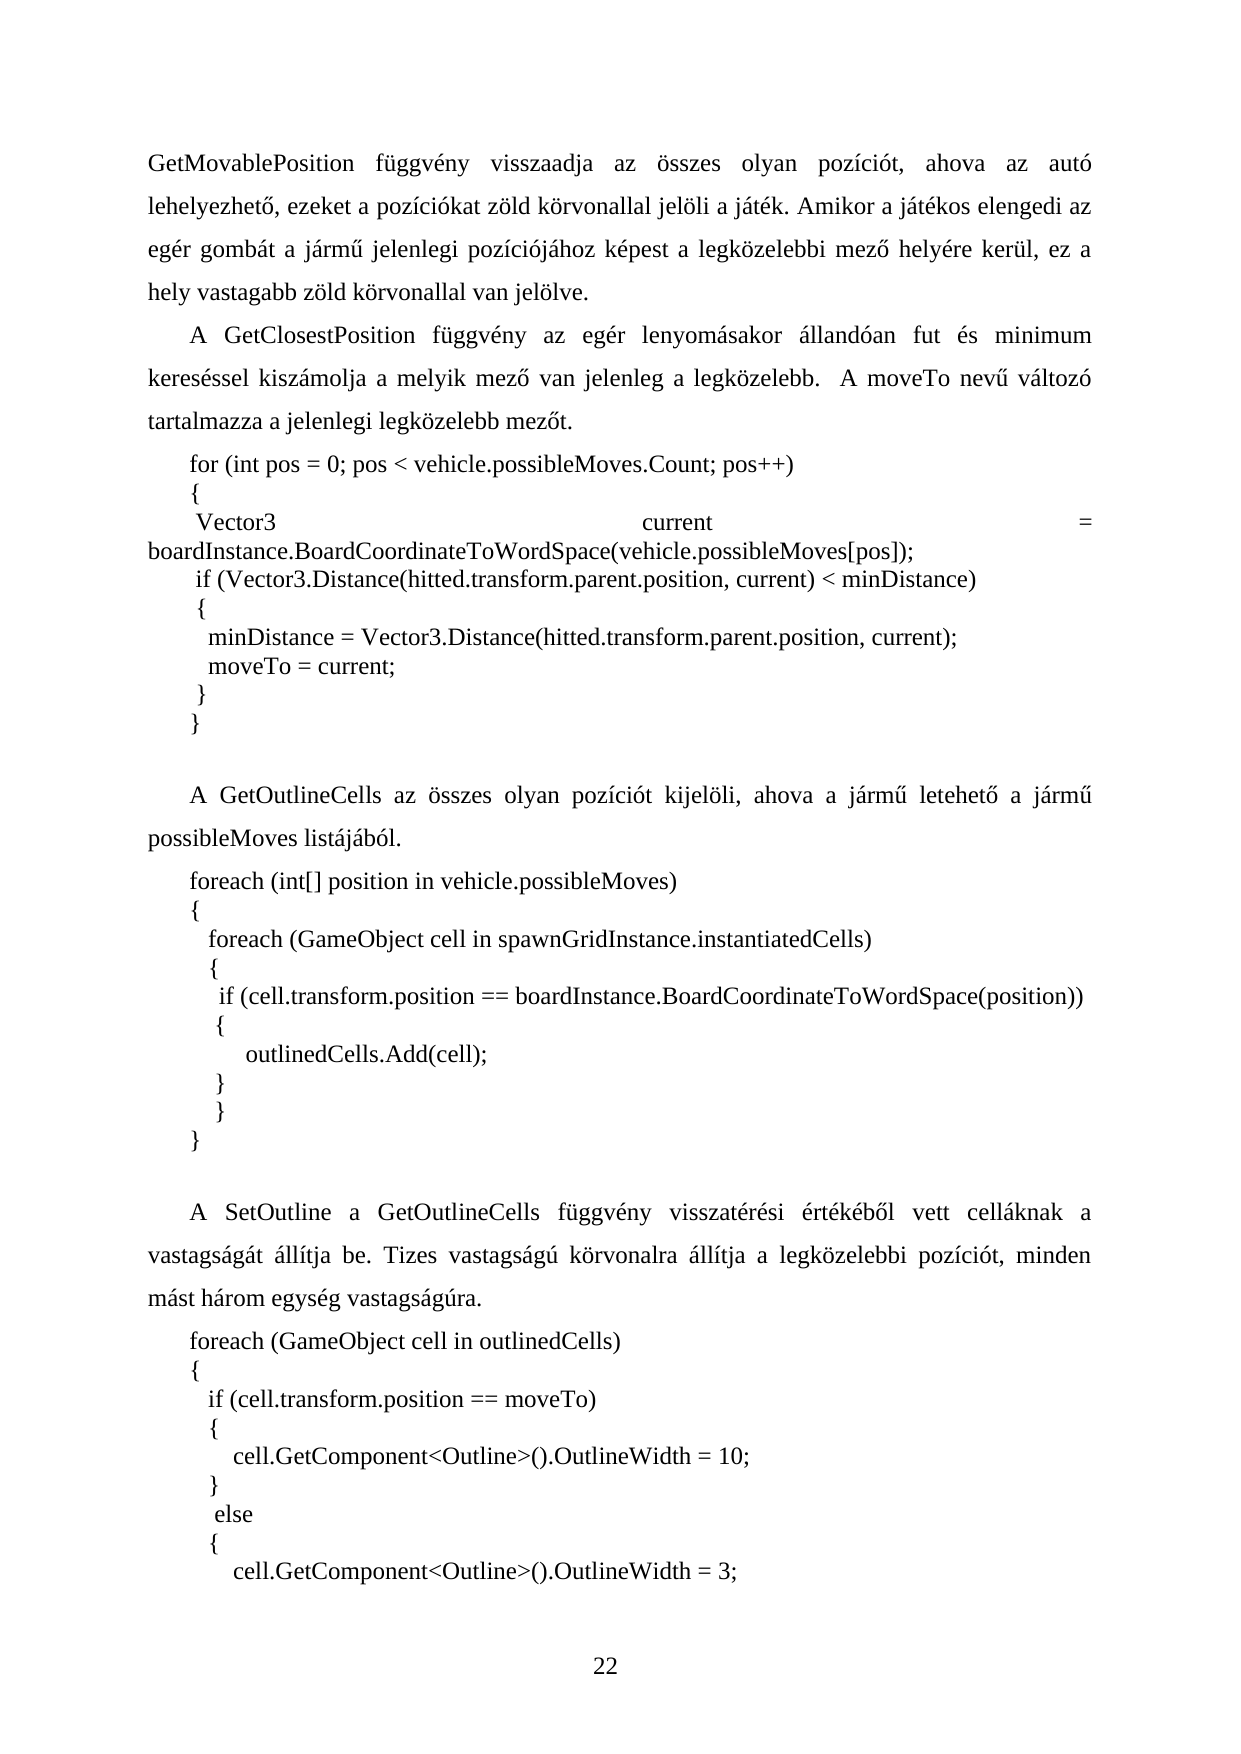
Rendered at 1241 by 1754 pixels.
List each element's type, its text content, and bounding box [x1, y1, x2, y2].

text Vector3 current = boardInstance.BoardCoordinateToWordSpace(vehicle.possibleMoves[pos]); [148, 507, 1092, 564]
text } [148, 1068, 1092, 1096]
text { [148, 1355, 1092, 1384]
text { [148, 1413, 1092, 1441]
text outlinedCells.Add(cell); [148, 1039, 1092, 1068]
text { [148, 593, 1092, 622]
text cell.GetComponent<Outline>().OutlineWidth = 10; [148, 1441, 1092, 1470]
text if (cell.transform.position == boardInstance.BoardCoordinateToWordSpace(position)) [148, 981, 1092, 1010]
text } [148, 708, 1092, 737]
text minDistance = Vector3.Distance(hitted.transform.parent.position, current); [148, 622, 1092, 651]
text } [148, 1470, 1092, 1499]
text } [148, 679, 1092, 708]
text foreach (int[] position in vehicle.possibleMoves) [148, 866, 1092, 895]
text moveTo = current; [148, 651, 1092, 679]
text cell.GetComponent<Outline>().OutlineWidth = 3; [148, 1556, 1092, 1585]
text A GetOutlineCells az összes olyan pozíciót kijelöli, ahova a jármű letehető a jármű possibleMoves listájából. [148, 780, 1092, 852]
text { [148, 1010, 1092, 1039]
text A SetOutline a GetOutlineCells függvény visszatérési értékéből vett celláknak a vastagságát állítja be. Tizes vastagságú körvonalra állítja a legközelebbi pozíciót, minden mást három egység vastagságúra. [148, 1197, 1092, 1312]
text else [148, 1499, 1092, 1528]
text for (int pos = 0; pos < vehicle.possibleMoves.Count; pos++) [148, 449, 1092, 478]
text { [148, 478, 1092, 507]
text A GetClosestPosition függvény az egér lenyomásakor állandóan fut és minimum kereséssel kiszámolja a melyik mező van jelenleg a legközelebb. A moveTo nevű változó tartalmazza a jelenlegi legközelebb mezőt. [148, 320, 1092, 435]
text } [148, 1125, 1092, 1154]
text GetMovablePosition függvény visszaadja az összes olyan pozíciót, ahova az autó lehelyezhető, ezeket a pozíciókat zöld körvonallal jelöli a játék. Amikor a játékos elengedi az egér gombát a jármű jelenlegi pozíciójához képest a legközelebbi mező helyére kerül, ez a hely vastagabb zöld körvonallal van jelölve. [148, 148, 1092, 306]
text { [148, 1528, 1092, 1556]
text { [148, 895, 1092, 924]
text foreach (GameObject cell in outlinedCells) [148, 1326, 1092, 1355]
text foreach (GameObject cell in spawnGridInstance.instantiatedCells) [148, 924, 1092, 953]
text { [148, 953, 1092, 981]
text } [148, 1096, 1092, 1125]
text if (Vector3.Distance(hitted.transform.parent.position, current) < minDistance) [148, 564, 1092, 593]
text if (cell.transform.position == moveTo) [148, 1384, 1092, 1413]
